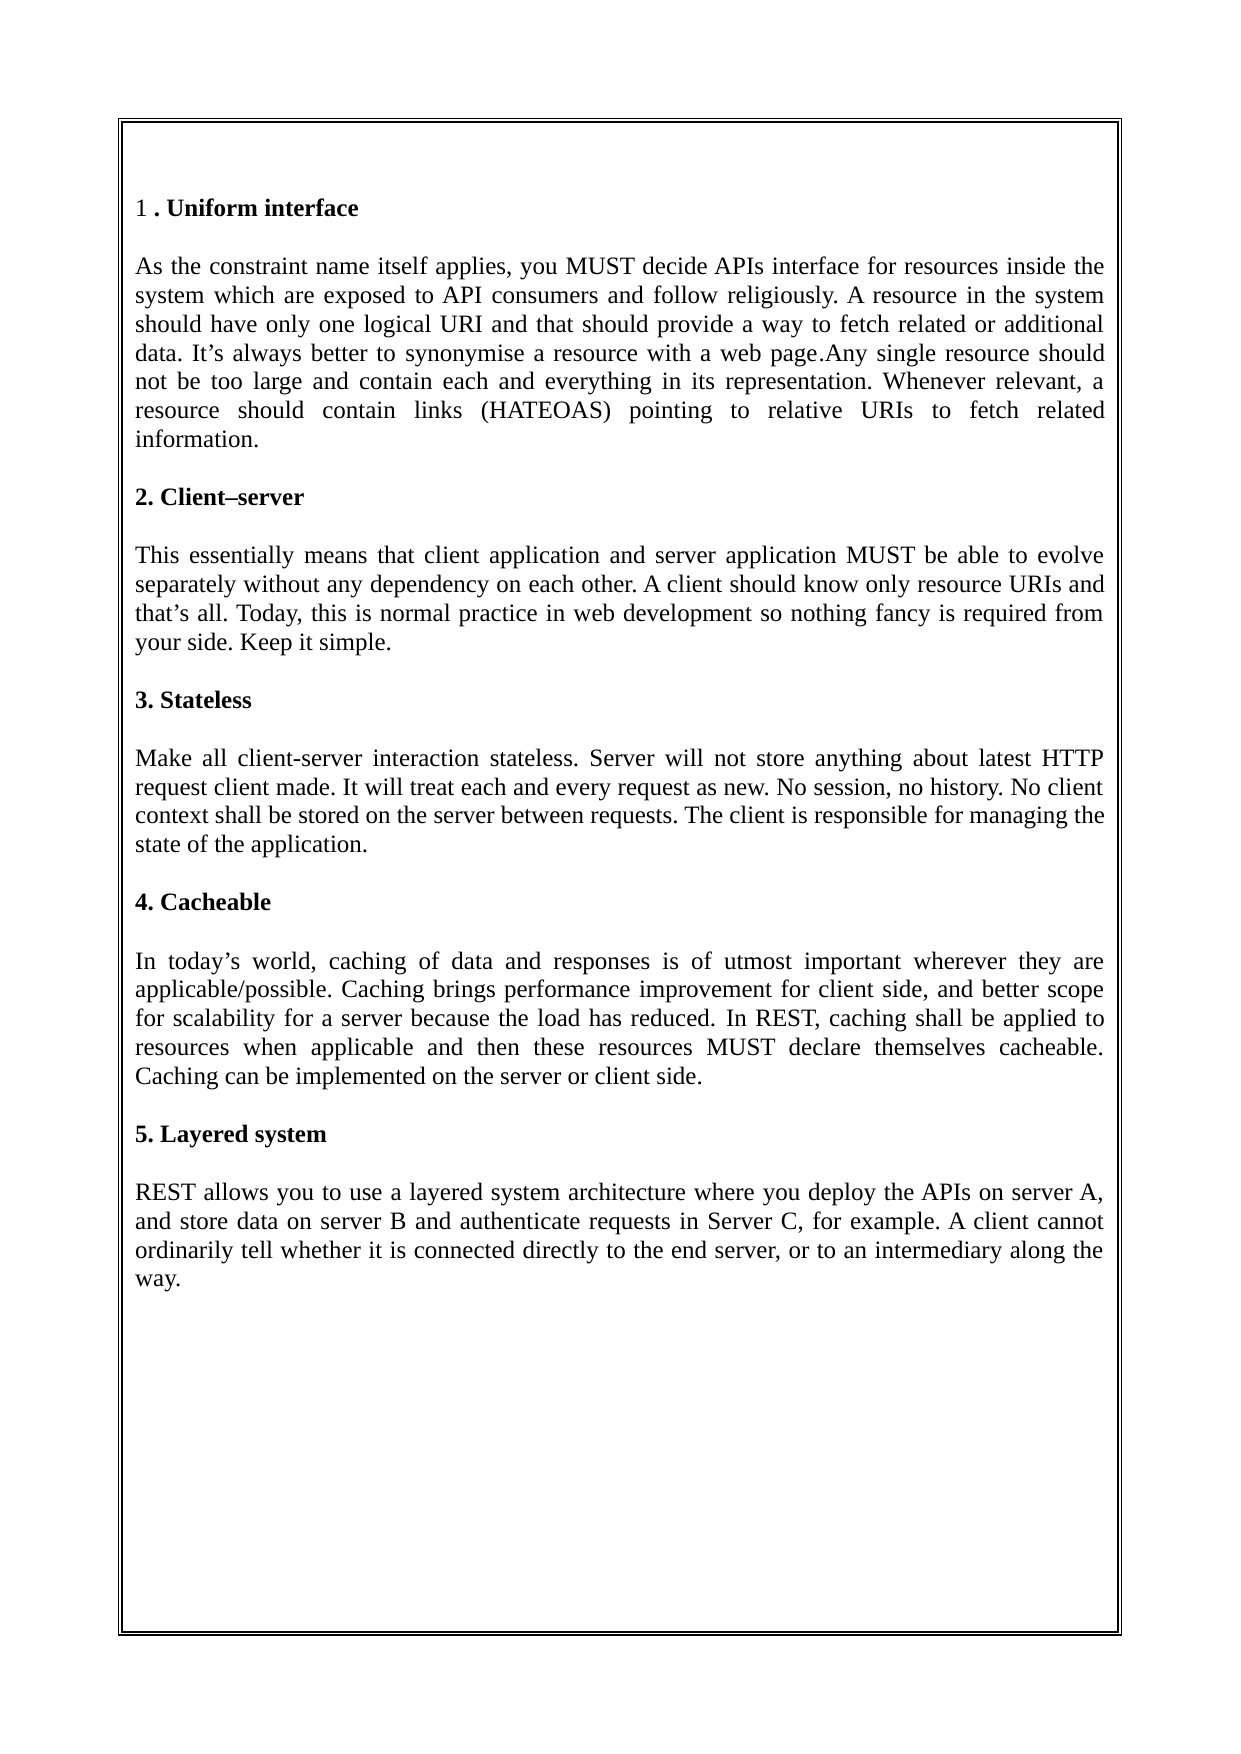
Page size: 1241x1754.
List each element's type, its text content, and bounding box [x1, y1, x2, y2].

text 2. Client–server [135, 482, 1105, 511]
text 4. Cacheable [135, 887, 1105, 916]
text In today’s world, caching of data and responses is of utmost important wherever they are applicable/possible. Caching brings performance improvement for client side, and better scope for scalability for a server because the load has reduced. In REST, caching shall be applied to resources when applicable and then these resources MUST declare themselves cacheable. Caching can be implemented on the server or client side. [135, 946, 1105, 1089]
text 5. Layered system [135, 1119, 1105, 1148]
text As the constraint name itself applies, you MUST decide APIs interface for resources inside the system which are exposed to API consumers and follow religiously. A resource in the system should have only one logical URI and that should provide a way to fetch related or additional data. It’s always better to synonymise a resource with a web page.Any single resource should not be too large and contain each and everything in its representation. Whenever relevant, a resource should contain links (HATEOAS) pointing to relative URIs to fetch related information. [135, 251, 1105, 453]
subtitle 3. Stateless [135, 685, 1105, 713]
text Make all client-server interaction stateless. Server will not store anything about latest HTTP request client made. It will treat each and every request as new. No session, no history. No client context shall be stored on the server between requests. The client is responsible for managing the state of the application. [135, 743, 1105, 858]
text 1 . Uniform interface [135, 193, 1105, 222]
text This essentially means that client application and server application MUST be able to evolve separately without any dependency on each other. A client should know only resource URIs and that’s all. Today, this is normal practice in web development so nothing fancy is required from your side. Keep it simple. [135, 540, 1105, 655]
text REST allows you to use a layered system architecture where you deploy the APIs on server A, and store data on server B and authenticate requests in Server C, for example. A client cannot ordinarily tell whether it is connected directly to the end server, or to an intermediary along the way. [135, 1177, 1105, 1292]
